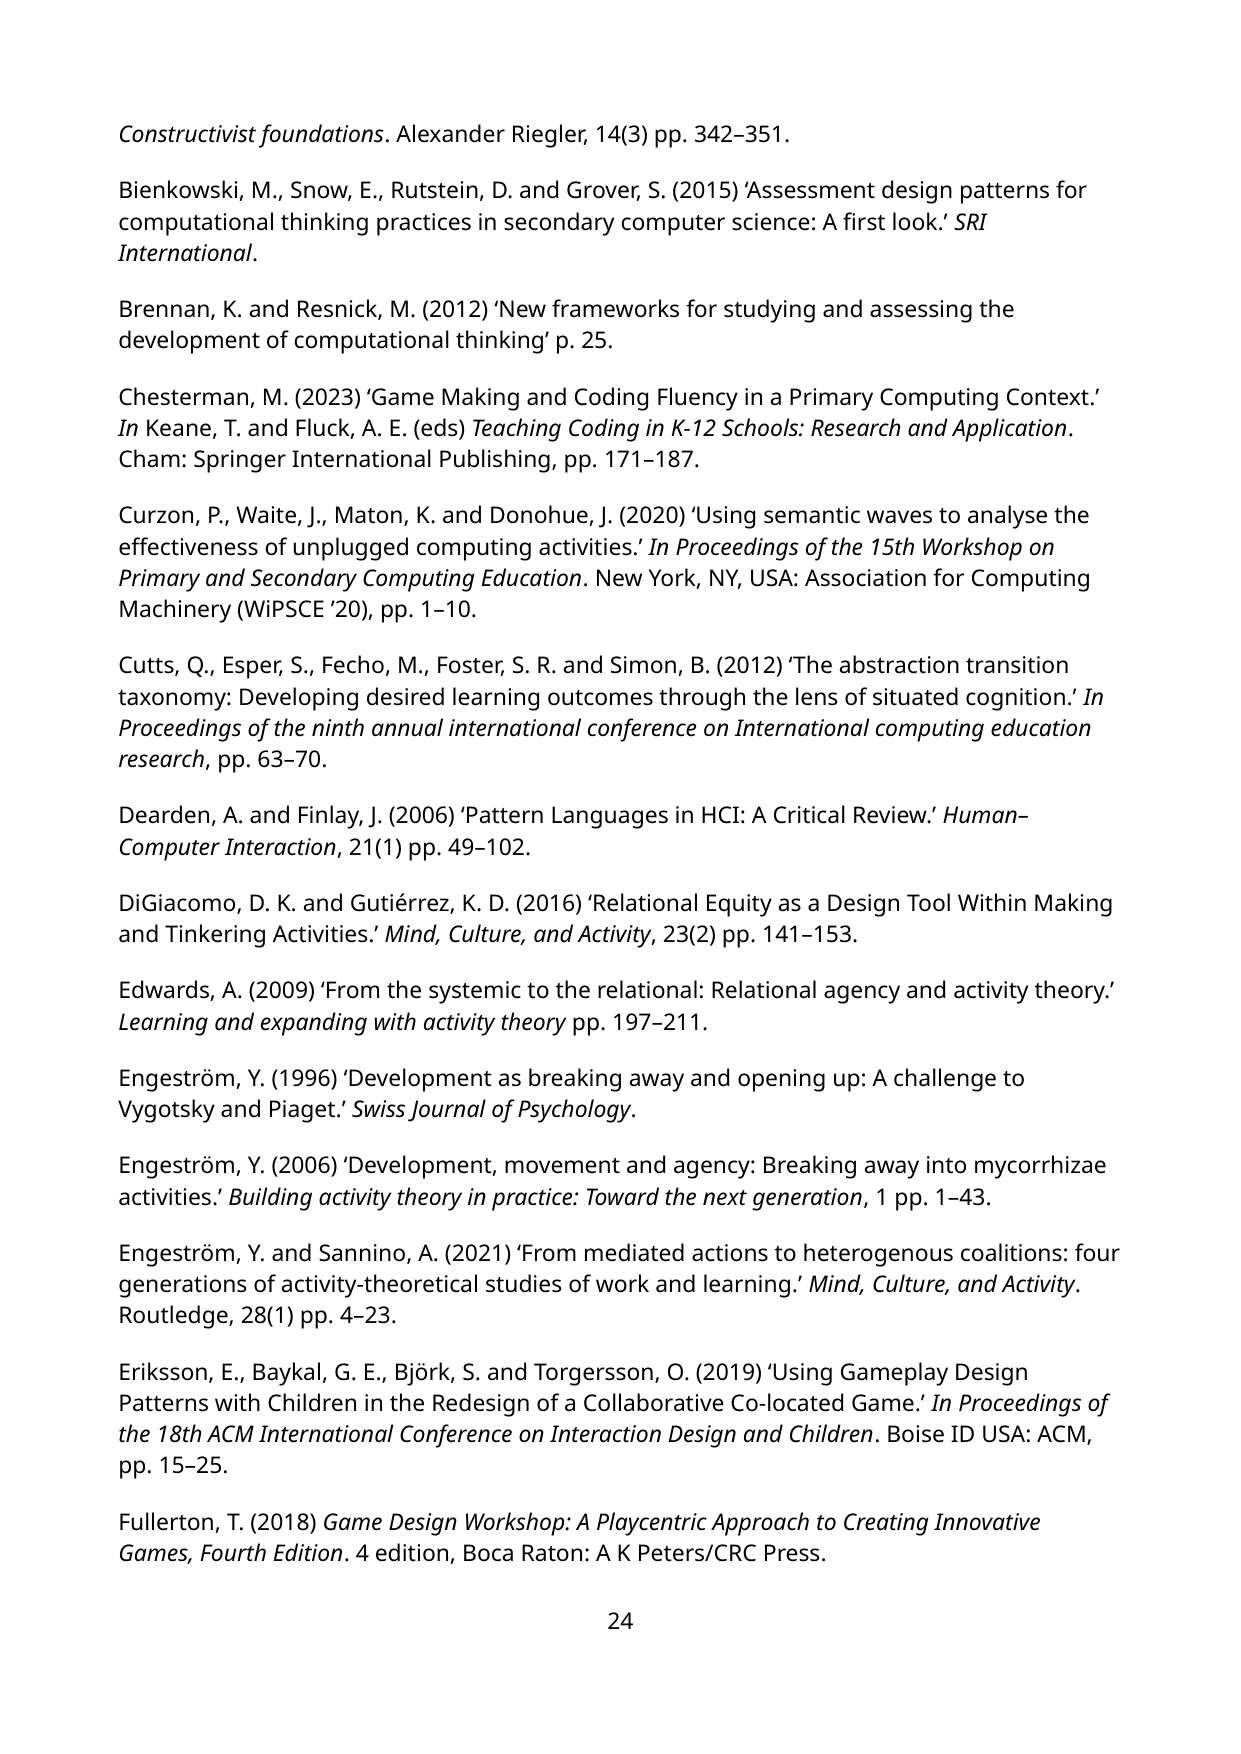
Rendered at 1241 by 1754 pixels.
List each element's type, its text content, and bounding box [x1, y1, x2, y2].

text Fullerton, T. (2018) Game Design Workshop: A Playcentric Approach to Creating Innovative Games, Fourth Edition. 4 edition, Boca Raton: A K Peters/CRC Press. [118, 1506, 1122, 1568]
text Dearden, A. and Finlay, J. (2006) ‘Pattern Languages in HCI: A Critical Review.’ Human–Computer Interaction, 21(1) pp. 49–102. [118, 799, 1122, 862]
text Cutts, Q., Esper, S., Fecho, M., Foster, S. R. and Simon, B. (2012) ‘The abstraction transition taxonomy: Developing desired learning outcomes through the lens of situated cognition.’ In Proceedings of the ninth annual international conference on International computing education research, pp. 63–70. [118, 649, 1122, 774]
text Engeström, Y. (2006) ‘Development, movement and agency: Breaking away into mycorrhizae activities.’ Building activity theory in practice: Toward the next generation, 1 pp. 1–43. [118, 1149, 1122, 1212]
text Eriksson, E., Baykal, G. E., Björk, S. and Torgersson, O. (2019) ‘Using Gameplay Design Patterns with Children in the Redesign of a Collaborative Co-located Game.’ In Proceedings of the 18th ACM International Conference on Interaction Design and Children. Boise ID USA: ACM, pp. 15–25. [118, 1356, 1122, 1481]
text Chesterman, M. (2023) ‘Game Making and Coding Fluency in a Primary Computing Context.’ In Keane, T. and Fluck, A. E. (eds) Teaching Coding in K-12 Schools: Research and Application. Cham: Springer International Publishing, pp. 171–187. [118, 381, 1122, 474]
text Engeström, Y. and Sannino, A. (2021) ‘From mediated actions to heterogenous coalitions: four generations of activity-theoretical studies of work and learning.’ Mind, Culture, and Activity. Routledge, 28(1) pp. 4–23. [118, 1237, 1122, 1331]
text Brennan, K. and Resnick, M. (2012) ‘New frameworks for studying and assessing the development of computational thinking’ p. 25. [118, 293, 1122, 356]
text Curzon, P., Waite, J., Maton, K. and Donohue, J. (2020) ‘Using semantic waves to analyse the effectiveness of unplugged computing activities.’ In Proceedings of the 15th Workshop on Primary and Secondary Computing Education. New York, NY, USA: Association for Computing Machinery (WiPSCE ’20), pp. 1–10. [118, 499, 1122, 624]
text Edwards, A. (2009) ‘From the systemic to the relational: Relational agency and activity theory.’ Learning and expanding with activity theory pp. 197–211. [118, 974, 1122, 1037]
text Engeström, Y. (1996) ‘Development as breaking away and opening up: A challenge to Vygotsky and Piaget.’ Swiss Journal of Psychology. [118, 1062, 1122, 1124]
text Bienkowski, M., Snow, E., Rutstein, D. and Grover, S. (2015) ‘Assessment design patterns for computational thinking practices in secondary computer science: A first look.’ SRI International. [118, 174, 1122, 268]
text DiGiacomo, D. K. and Gutiérrez, K. D. (2016) ‘Relational Equity as a Design Tool Within Making and Tinkering Activities.’ Mind, Culture, and Activity, 23(2) pp. 141–153. [118, 887, 1122, 949]
text Constructivist foundations. Alexander Riegler, 14(3) pp. 342–351. [118, 118, 1122, 149]
